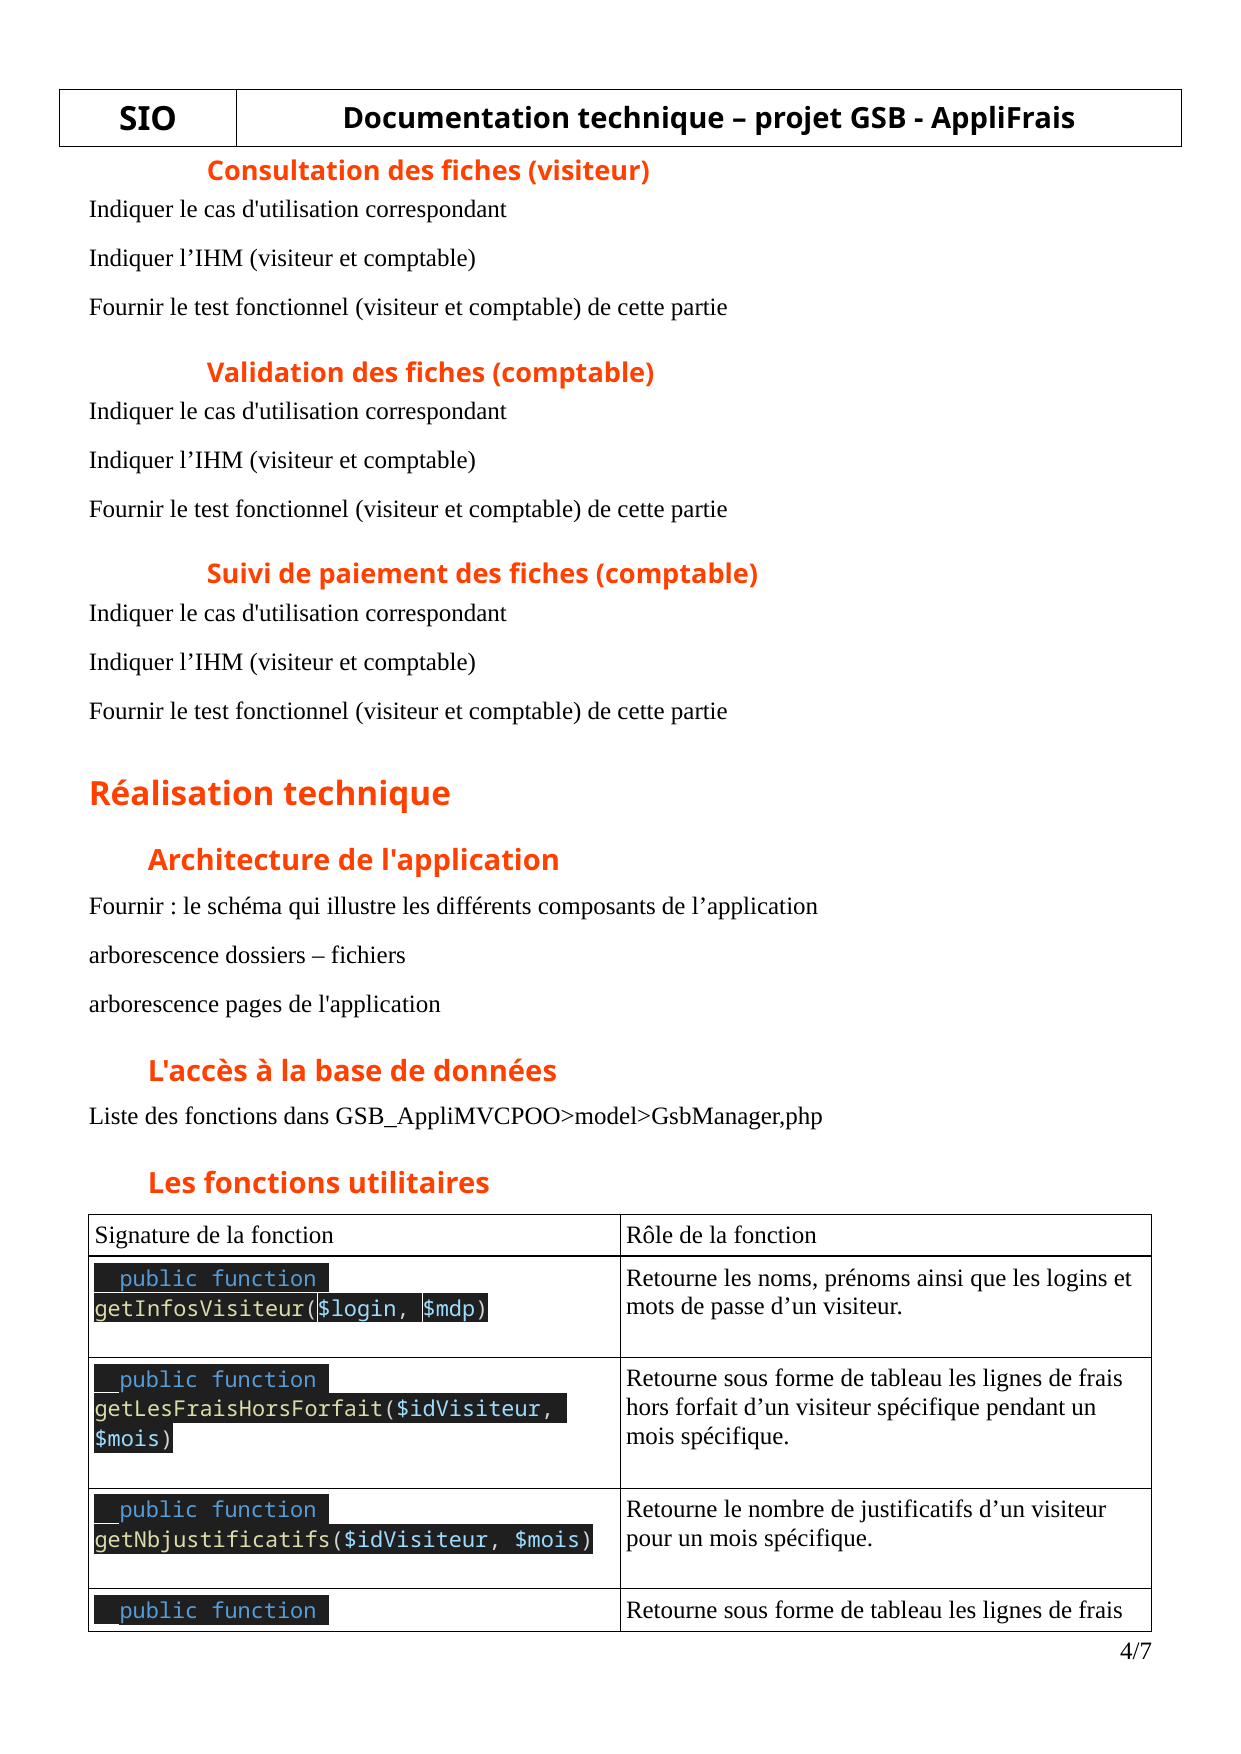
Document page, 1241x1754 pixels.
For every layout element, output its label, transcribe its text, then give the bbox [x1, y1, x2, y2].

table_cell public function getNbjustificatifs($idVisiteur, $mois) [89, 1489, 620, 1588]
subtitle Les fonctions utilitaires [148, 1162, 1152, 1202]
text arborescence pages de l'application [88, 989, 1152, 1018]
subtitle Suivi de paiement des fiches (comptable) [207, 555, 1152, 592]
text Fournir le test fonctionnel (visiteur et comptable) de cette partie [88, 292, 1152, 321]
table_header Retourne les noms, prénoms ainsi que les logins et mots de passe d’un visiteur. [621, 1257, 1151, 1357]
subtitle Consultation des fiches (visiteur) [207, 151, 1152, 188]
text Liste des fonctions dans GSB_AppliMVCPOO>model>GsbManager,php [88, 1101, 1152, 1130]
text Indiquer le cas d'utilisation correspondant [88, 598, 1152, 626]
text Fournir le test fonctionnel (visiteur et comptable) de cette partie [88, 494, 1152, 523]
text Indiquer le cas d'utilisation correspondant [88, 194, 1152, 223]
text Fournir le test fonctionnel (visiteur et comptable) de cette partie [88, 696, 1152, 724]
table_header public function getInfosVisiteur($login, $mdp) [89, 1257, 620, 1357]
subtitle Réalisation technique [88, 770, 1152, 815]
table_cell public function [89, 1589, 620, 1631]
subtitle Validation des fiches (comptable) [207, 353, 1152, 390]
text arborescence dossiers – fichiers [88, 940, 1152, 969]
text Indiquer l’IHM (visiteur et comptable) [88, 445, 1152, 474]
text Indiquer le cas d'utilisation correspondant [88, 396, 1152, 424]
subtitle Architecture de l'application [148, 839, 1152, 879]
table_header Rôle de la fonction [621, 1215, 1151, 1255]
table_cell public function getLesFraisHorsForfait($idVisiteur, $mois) [89, 1358, 620, 1487]
table_header Signature de la fonction [89, 1215, 620, 1255]
text Indiquer l’IHM (visiteur et comptable) [88, 243, 1152, 272]
table_cell Retourne le nombre de justificatifs d’un visiteur pour un mois spécifique. [621, 1489, 1151, 1588]
text Fournir : le schéma qui illustre les différents composants de l’application [88, 891, 1152, 920]
text Indiquer l’IHM (visiteur et comptable) [88, 647, 1152, 675]
table_cell Retourne sous forme de tableau les lignes de frais [621, 1589, 1151, 1631]
table_cell Retourne sous forme de tableau les lignes de frais hors forfait d’un visiteur spécifique pendant un mois spécifique. [621, 1358, 1151, 1487]
subtitle L'accès à la base de données [148, 1050, 1152, 1089]
